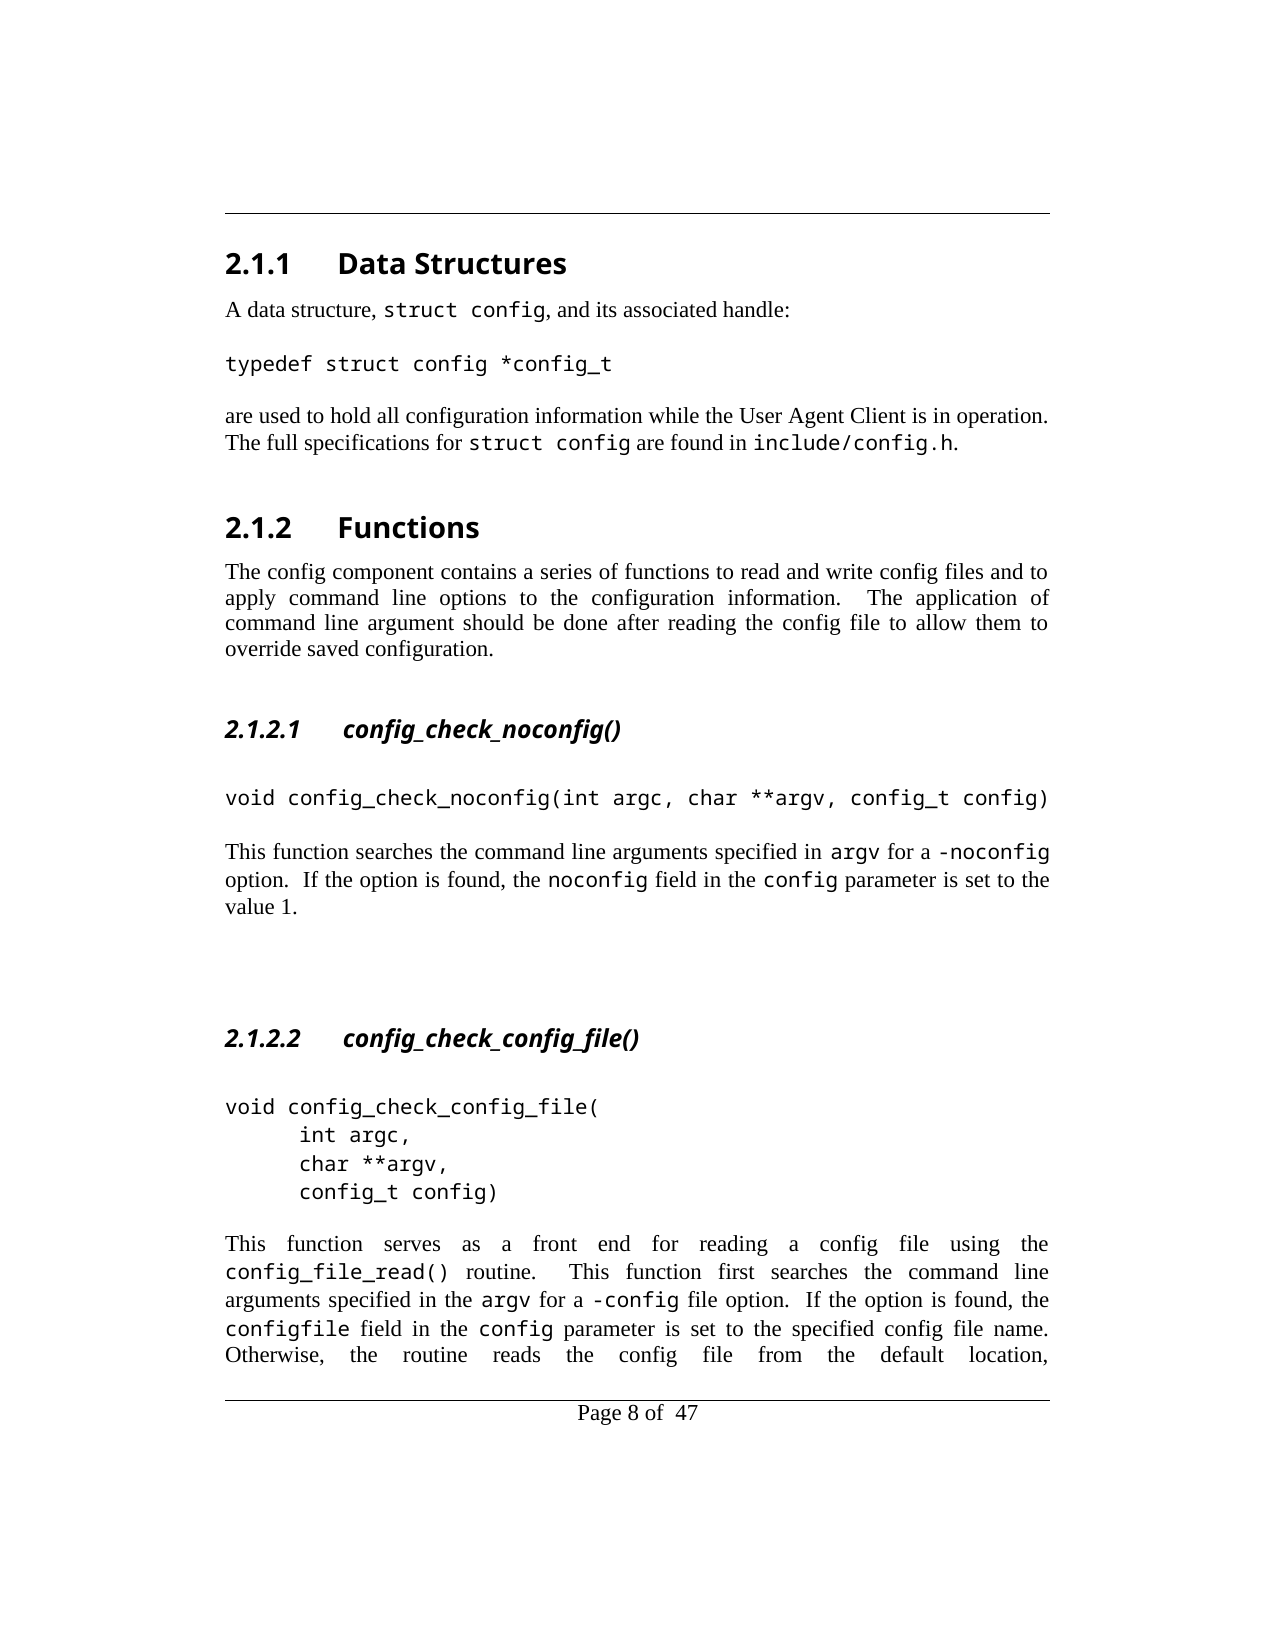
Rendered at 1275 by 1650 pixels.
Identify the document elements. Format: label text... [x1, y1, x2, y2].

subtitle Functions [225, 507, 1050, 547]
subtitle config_check_noconfig() [225, 711, 1050, 745]
text This function searches the command line arguments specified in argv for a -noconfig option. If the option is found, the noconfig field in the config parameter is set to the value 1. [225, 837, 1050, 919]
text config_t config) [225, 1177, 1050, 1206]
text int argc, [225, 1121, 1050, 1149]
text char **argv, [225, 1149, 1050, 1177]
text void config_check_noconfig(int argc, char **argv, config_t config) [225, 783, 1050, 812]
text The config component contains a series of functions to read and write config files and to apply command line options to the configuration information. The application of command line argument should be done after reading the config file to allow them to override saved configuration. [225, 559, 1050, 661]
text A data structure, struct config, and its associated handle: [225, 295, 1050, 324]
text void config_check_config_file( [225, 1092, 1050, 1121]
subtitle Data Structures [225, 243, 1050, 283]
text typedef struct config *config_t [225, 349, 1050, 377]
text This function serves as a front end for reading a config file using the config_file_read() routine. This function first searches the command line arguments specified in the argv for a -config file option. If the option is found, the configfile field in the config parameter is set to the specified config file name. Otherwise, the routine reads the config file from the default location, [225, 1231, 1050, 1367]
text are used to hold all configuration information while the User Agent Client is in operation. The full specifications for struct config are found in include/config.h. [225, 403, 1050, 457]
subtitle config_check_config_file() [225, 1021, 1050, 1054]
